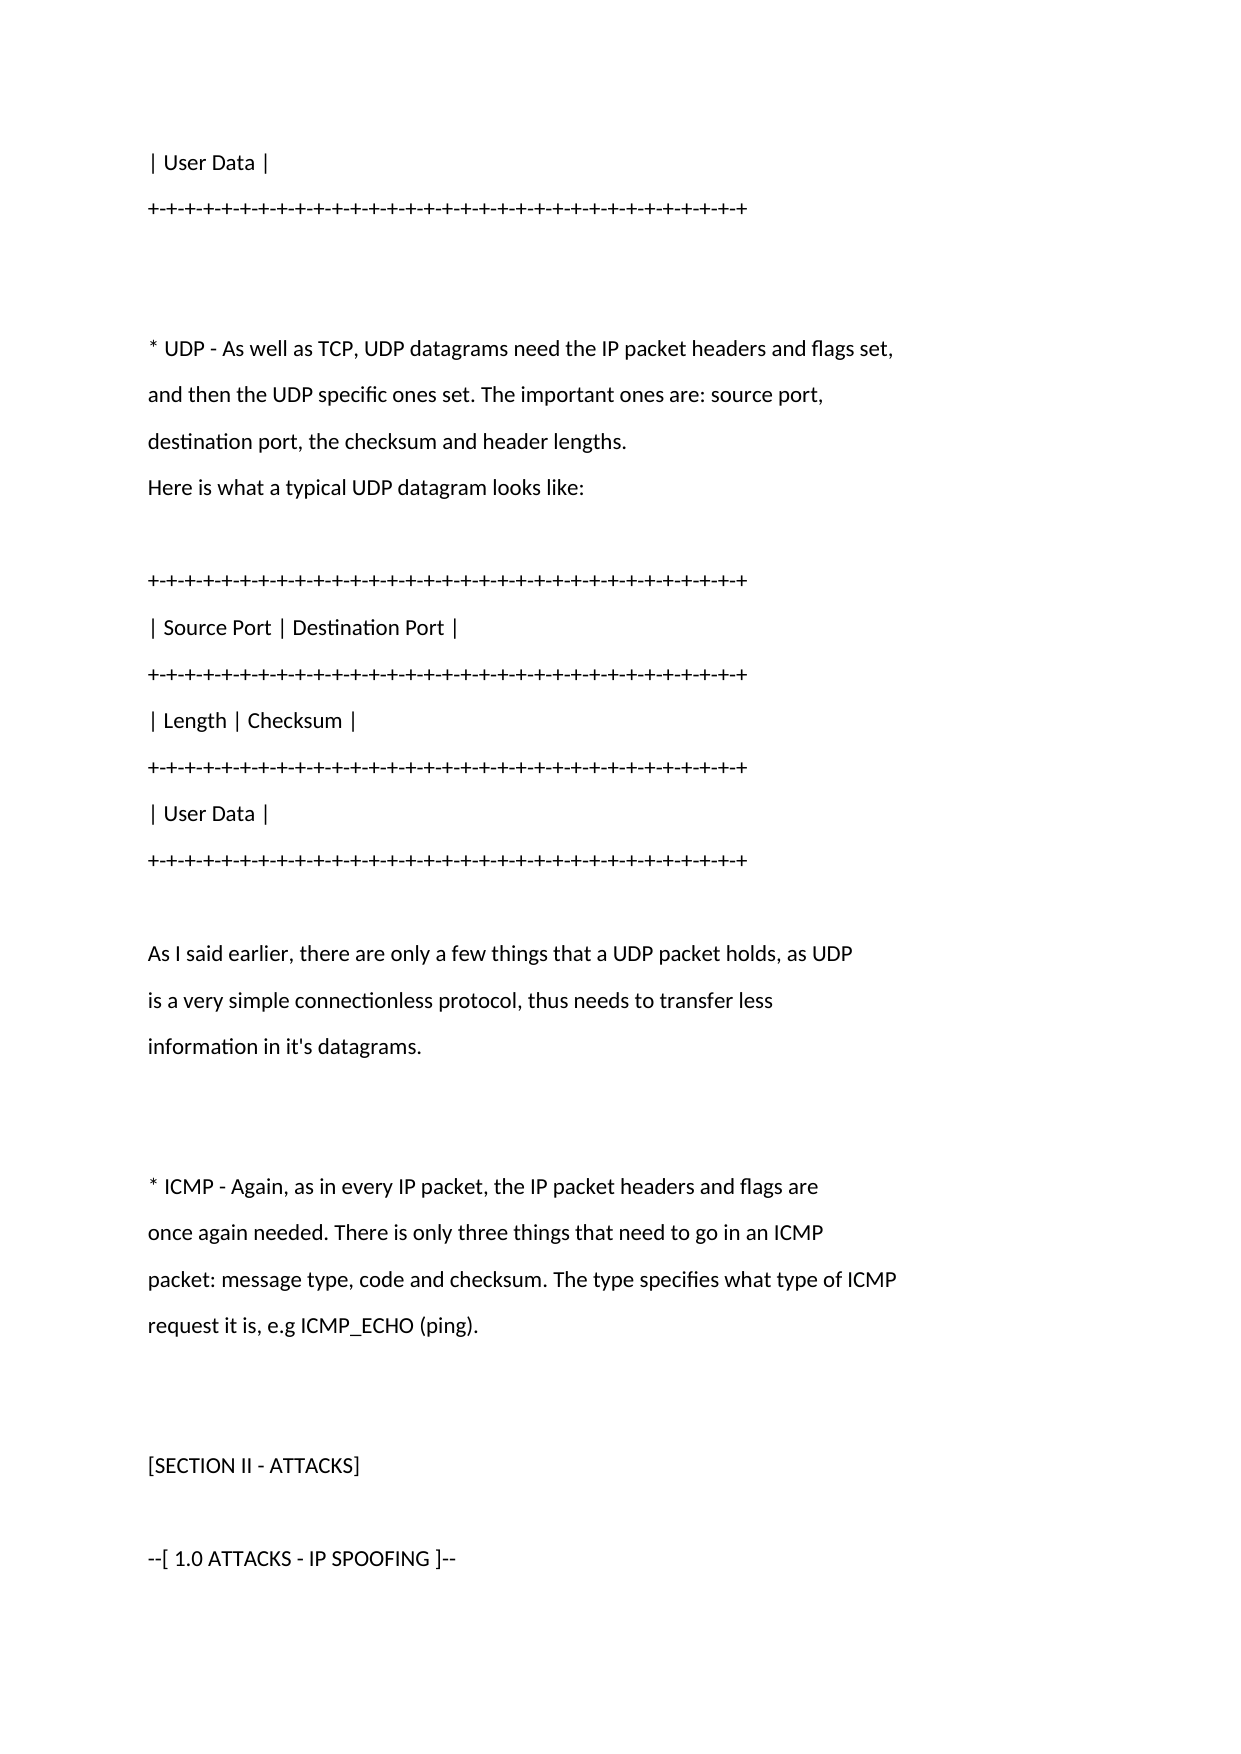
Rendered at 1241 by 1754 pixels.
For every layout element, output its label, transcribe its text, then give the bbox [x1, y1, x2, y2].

text destination port, the checksum and header lengths. [148, 427, 1093, 455]
text information in it's datagrams. [148, 1032, 1093, 1060]
text +-+-+-+-+-+-+-+-+-+-+-+-+-+-+-+-+-+-+-+-+-+-+-+-+-+-+-+-+-+-+-+-+ [148, 194, 1093, 222]
text +-+-+-+-+-+-+-+-+-+-+-+-+-+-+-+-+-+-+-+-+-+-+-+-+-+-+-+-+-+-+-+-+ [148, 846, 1093, 874]
text | Source Port | Destination Port | [148, 613, 1093, 641]
text | Length | Checksum | [148, 706, 1093, 734]
text As I said earlier, there are only a few things that a UDP packet holds, as UDP [148, 939, 1093, 967]
text --[ 1.0 ATTACKS - IP SPOOFING ]-- [148, 1544, 1093, 1572]
text is a very simple connectionless protocol, thus needs to transfer less [148, 986, 1093, 1014]
text request it is, e.g ICMP_ECHO (ping). [148, 1312, 1093, 1340]
text * UDP - As well as TCP, UDP datagrams need the IP packet headers and flags set, [148, 334, 1093, 362]
text * ICMP - Again, as in every IP packet, the IP packet headers and flags are [148, 1172, 1093, 1200]
text once again needed. There is only three things that need to go in an ICMP [148, 1218, 1093, 1247]
text and then the UDP specific ones set. The important ones are: source port, [148, 380, 1093, 408]
text | User Data | [148, 799, 1093, 827]
text Here is what a typical UDP datagram looks like: [148, 473, 1093, 502]
text +-+-+-+-+-+-+-+-+-+-+-+-+-+-+-+-+-+-+-+-+-+-+-+-+-+-+-+-+-+-+-+-+ [148, 660, 1093, 688]
text | User Data | [148, 148, 1093, 176]
text +-+-+-+-+-+-+-+-+-+-+-+-+-+-+-+-+-+-+-+-+-+-+-+-+-+-+-+-+-+-+-+-+ [148, 567, 1093, 595]
text +-+-+-+-+-+-+-+-+-+-+-+-+-+-+-+-+-+-+-+-+-+-+-+-+-+-+-+-+-+-+-+-+ [148, 753, 1093, 781]
text packet: message type, code and checksum. The type specifies what type of ICMP [148, 1265, 1093, 1293]
text [SECTION II - ATTACKS] [148, 1451, 1093, 1479]
